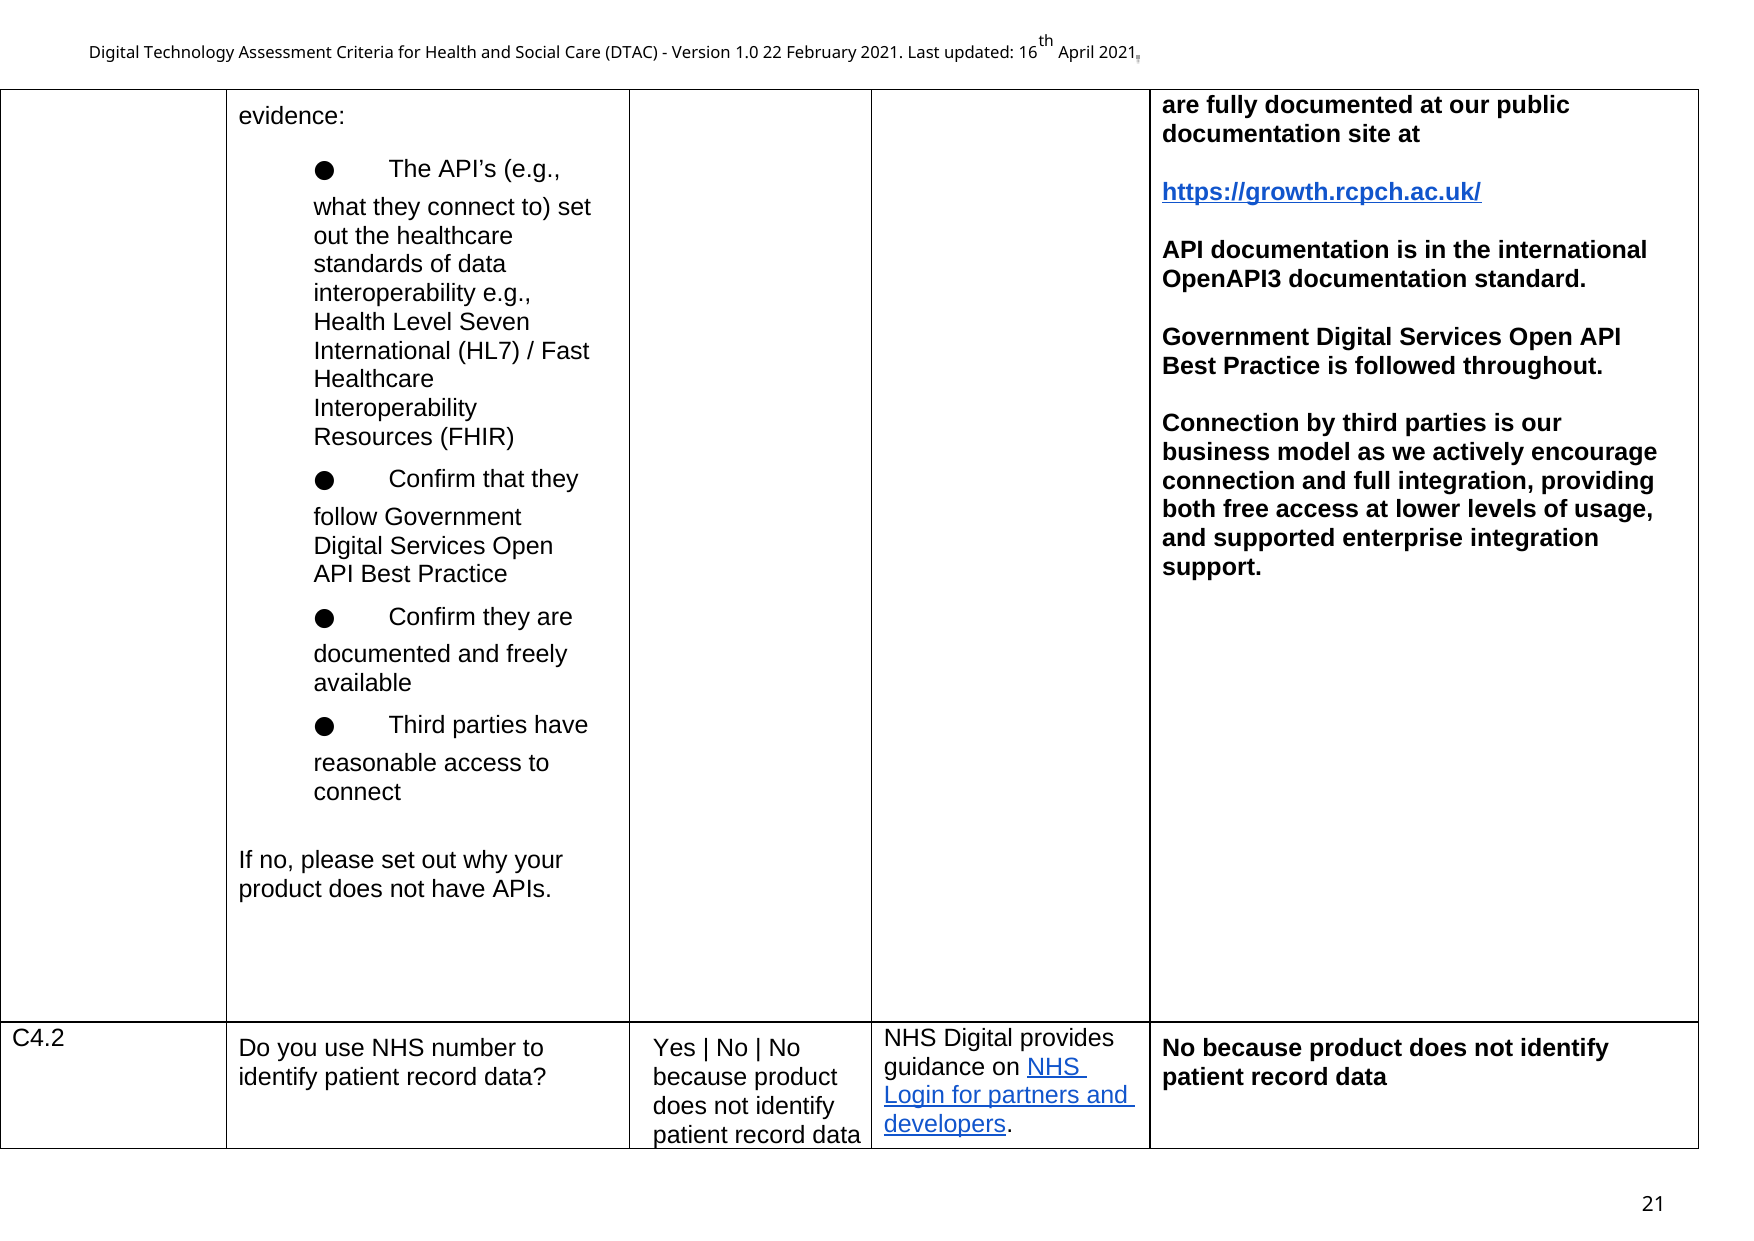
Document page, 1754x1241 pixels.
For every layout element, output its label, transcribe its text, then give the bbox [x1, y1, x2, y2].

table_cell Yes | No | No because product does not identify patient record data [630, 1023, 871, 1148]
table_cell [1, 90, 226, 1021]
table_cell [630, 90, 871, 1021]
table_cell [872, 90, 1149, 1021]
table_cell are fully documented at our public documentation site at https://growth.rcpch.ac.uk/ API documentation is in the international OpenAPI3 documentation standard. Government Digital Services Open API Best Practice is followed throughout. Connection by third parties is our business model as we actively encourage connection and full integration, providing both free access at lower levels of usage, and supported enterprise integration support. [1151, 90, 1698, 1021]
table_cell If yes, please provide detail and evidence: The API’s (e.g., what they connect to) set out the healthcare standards of data interoperability e.g., Health Level Seven International (HL7) / Fast Healthcare Interoperability Resources (FHIR) Confirm that they follow Government Digital Services Open API Best Practice Confirm they are documented and freely available Third parties have reasonable access to connect If no, please set out why your product does not have APIs. [227, 90, 629, 1021]
table_cell NHS Digital provides guidance on NHS Login for partners and developers. [872, 1023, 1149, 1148]
table_cell C4.2 [1, 1023, 226, 1148]
table_cell Do you use NHS number to identify patient record data? [227, 1023, 629, 1148]
table_cell No because product does not identify patient record data [1151, 1023, 1698, 1148]
